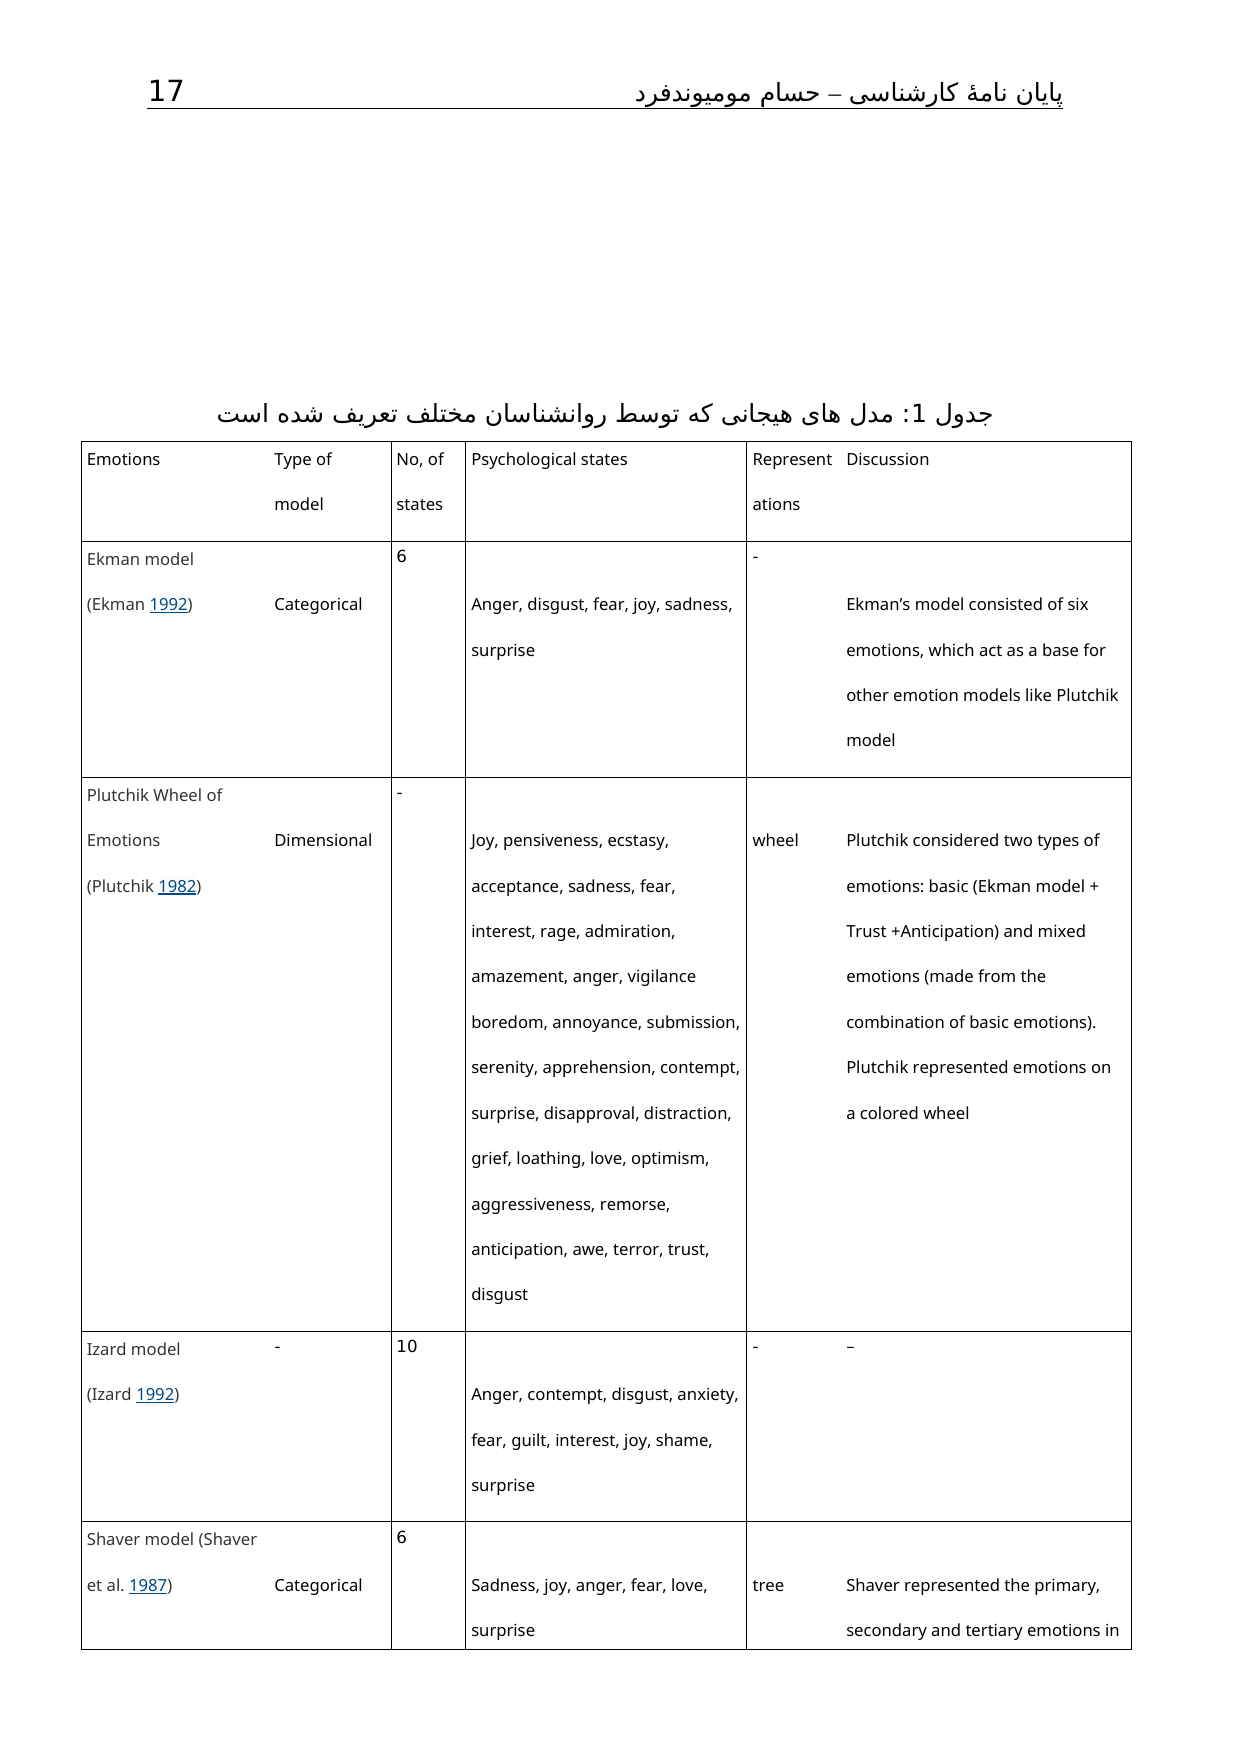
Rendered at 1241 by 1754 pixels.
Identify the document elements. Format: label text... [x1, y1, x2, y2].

table_cell Shaver model (Shaver et al. 1987) [82, 1522, 269, 1649]
table_header No, of states [392, 442, 465, 541]
table_cell Ekman’s model consisted of six emotions, which act as a base for other emotion models like Plutchik model [841, 542, 1131, 777]
table_cell - [747, 1332, 841, 1521]
table_cell 6 [392, 1522, 465, 1649]
text جدول 1: مدل های هیجانی که توسط روانشناسان مختلف تعریف شده است [147, 399, 1063, 428]
table_cell Izard model (Izard 1992) [82, 1332, 269, 1521]
table_cell Sadness, joy, anger, fear, love, surprise [466, 1522, 746, 1649]
table_cell Joy, pensiveness, ecstasy, acceptance, sadness, fear, interest, rage, admiration, amazement, anger, vigilance boredom, annoyance, submission, serenity, apprehension, contempt, surprise, disapproval, distraction, grief, loathing, love, optimism, aggressiveness, remorse, anticipation, awe, terror, trust, disgust [466, 778, 746, 1331]
table_header Representations [747, 442, 841, 541]
table_cell Categorical [269, 542, 391, 777]
table_cell Anger, contempt, disgust, anxiety, fear, guilt, interest, joy, shame, surprise [466, 1332, 746, 1521]
table_cell wheel [747, 778, 841, 1331]
table_cell 6 [392, 542, 465, 777]
table_header Type of model [269, 442, 391, 541]
table_cell Dimensional [269, 778, 391, 1331]
table_cell – [841, 1332, 1131, 1521]
table_cell - [747, 542, 841, 777]
table_cell Anger, disgust, fear, joy, sadness, surprise [466, 542, 746, 777]
table_cell Plutchik considered two types of emotions: basic (Ekman model + Trust +Anticipation) and mixed emotions (made from the combination of basic emotions). Plutchik represented emotions on a colored wheel [841, 778, 1131, 1331]
table_cell tree [747, 1522, 841, 1649]
table_cell Ekman model (Ekman 1992) [82, 542, 269, 777]
table_cell Plutchik Wheel of Emotions (Plutchik 1982) [82, 778, 269, 1331]
table_header Discussion [841, 442, 1131, 541]
table_cell Shaver represented the primary, secondary and tertiary emotions in [841, 1522, 1131, 1649]
table_header Psychological states [466, 442, 746, 541]
table_cell 10 [392, 1332, 465, 1521]
table_header Emotions [82, 442, 269, 541]
table_cell - [392, 778, 465, 1331]
table_cell Categorical [269, 1522, 391, 1649]
table_cell - [269, 1332, 391, 1521]
